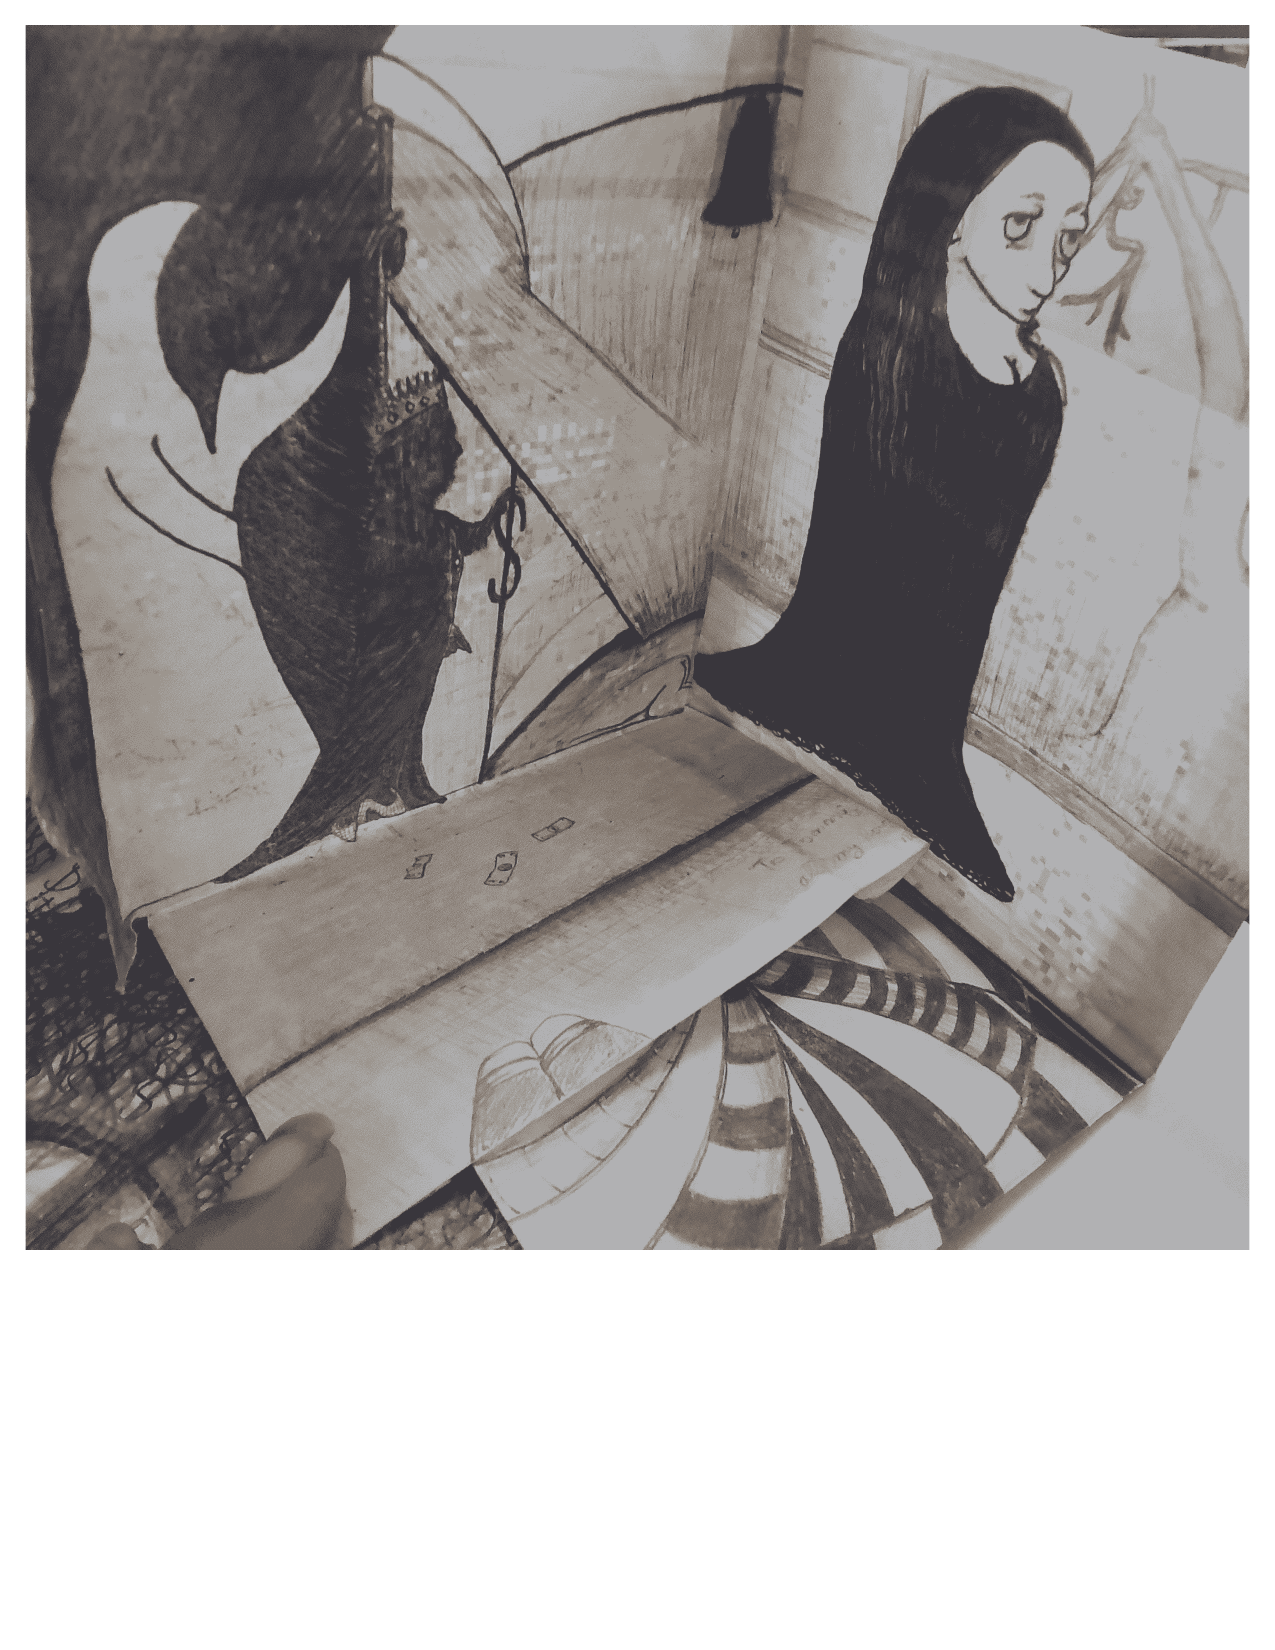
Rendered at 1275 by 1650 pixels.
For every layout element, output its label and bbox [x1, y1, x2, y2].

picture [25, 25, 1250, 1250]
